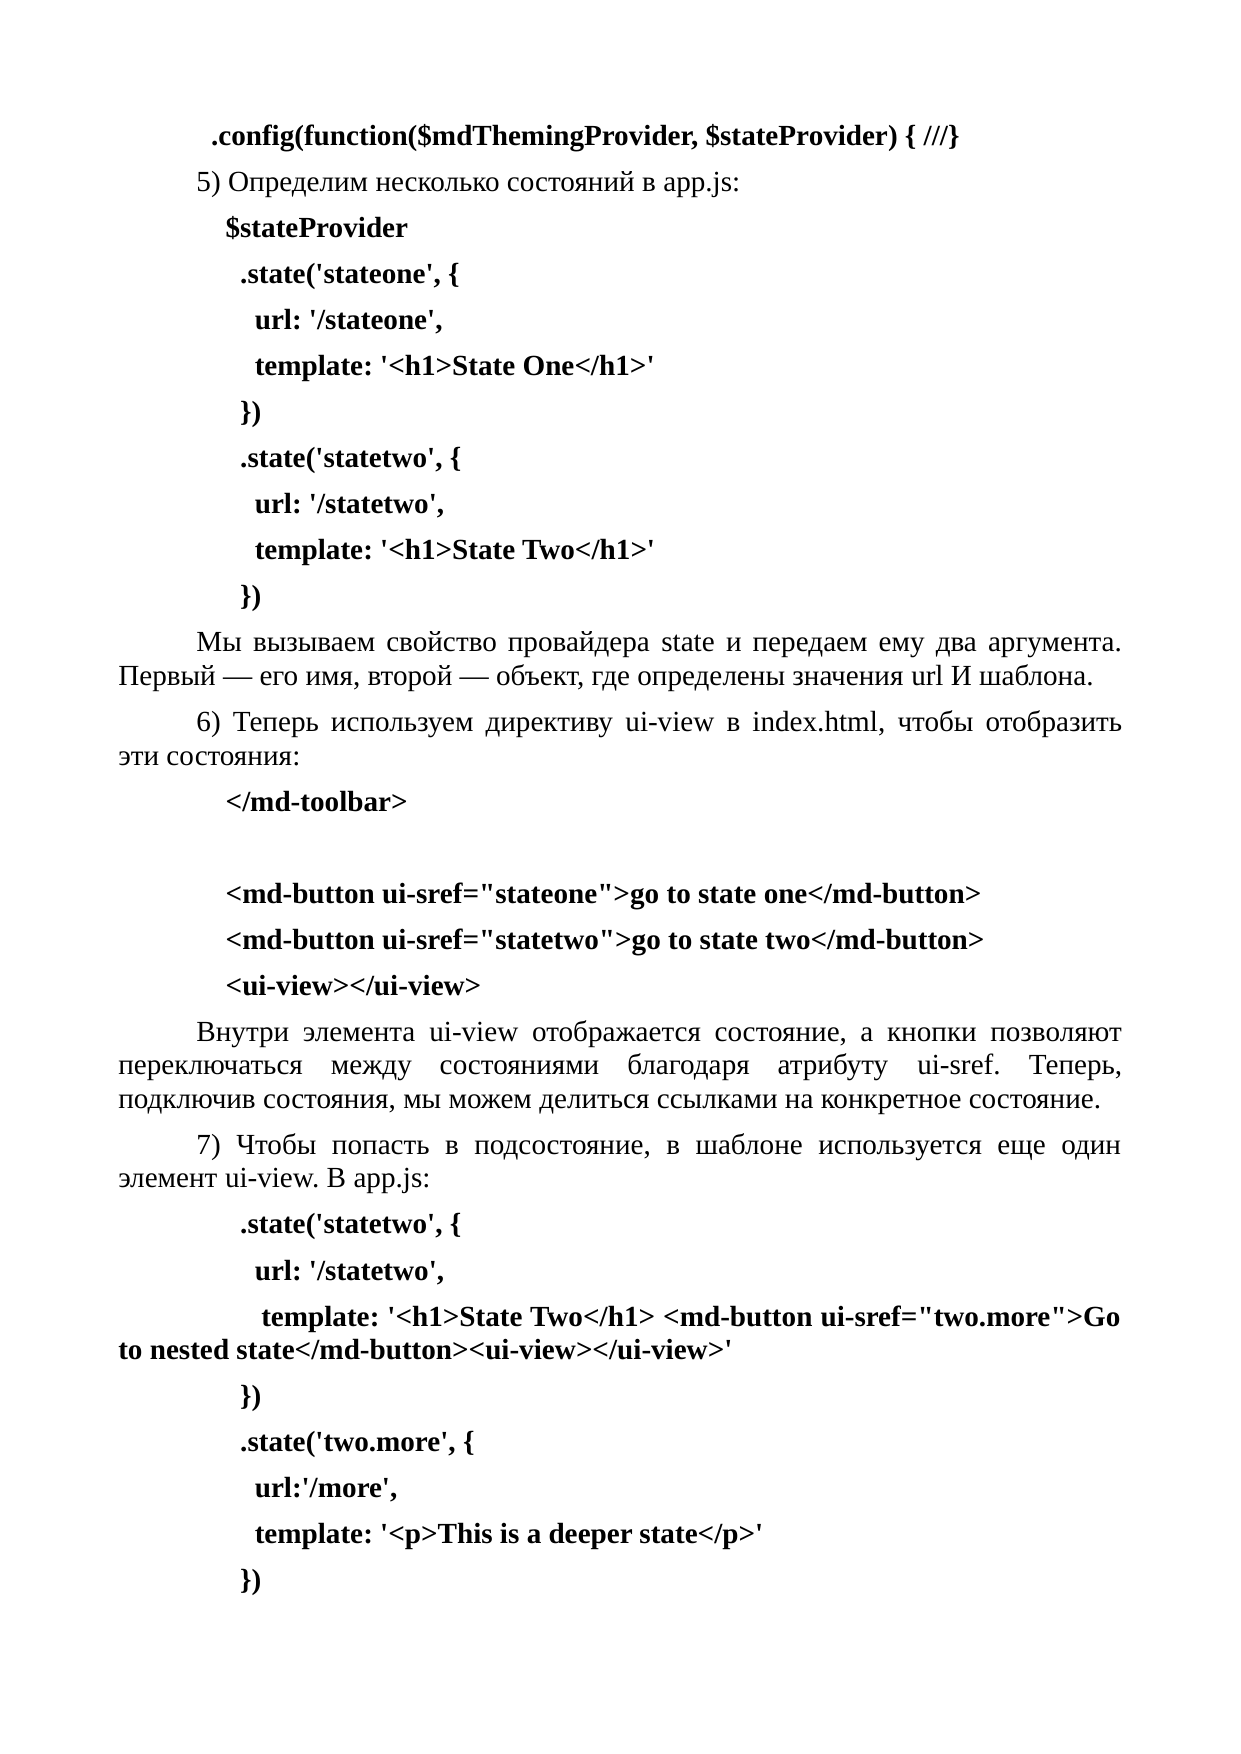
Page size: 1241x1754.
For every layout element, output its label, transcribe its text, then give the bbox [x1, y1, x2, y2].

text .config(function($mdThemingProvider, $stateProvider) { ///} [118, 118, 1122, 152]
text template: '<p>This is a deeper state</p>' [118, 1516, 1122, 1550]
text 5) Определим несколько состояний в app.js: [118, 164, 1122, 198]
text template: '<h1>State Two</h1> <md-button ui-sref="two.more">Go to nested state</md-button><ui-view></ui-view>' [118, 1299, 1122, 1366]
text <md-button ui-sref="stateone">go to state one</md-button> [118, 876, 1122, 909]
text template: '<h1>State One</h1>' [118, 348, 1122, 382]
text $stateProvider [118, 210, 1122, 244]
text Мы вызываем свойство провайдера state и передаем ему два аргумента. Первый — его имя, второй — объект, где определены значения url И шаблона. [118, 624, 1122, 692]
text 6) Теперь используем директиву ui-view в index.html, чтобы отобразить эти состояния: [118, 704, 1122, 771]
text .state('statetwo', { [118, 1207, 1122, 1240]
text template: '<h1>State Two</h1>' [118, 532, 1122, 566]
text }) [118, 1562, 1122, 1596]
text .state('stateone', { [118, 256, 1122, 290]
text }) [118, 394, 1122, 428]
text url:'/more', [118, 1470, 1122, 1504]
text .state('two.more', { [118, 1424, 1122, 1458]
text </md-toolbar> [118, 784, 1122, 817]
text 7) Чтобы попасть в подсостояние, в шаблоне используется еще один элемент ui-view. В app.js: [118, 1127, 1122, 1194]
text Внутри элемента ui-view отображается состояние, а кнопки позволяют переключаться между состояниями благодаря атрибуту ui-sref. Теперь, подключив состояния, мы можем делиться ссылками на конкретное состояние. [118, 1014, 1122, 1114]
text url: '/statetwo', [118, 1253, 1122, 1286]
text url: '/stateone', [118, 302, 1122, 336]
text .state('statetwo', { [118, 440, 1122, 474]
text }) [118, 1378, 1122, 1412]
text }) [118, 578, 1122, 612]
text <ui-view></ui-view> [118, 968, 1122, 1001]
text <md-button ui-sref="statetwo">go to state two</md-button> [118, 922, 1122, 955]
text url: '/statetwo', [118, 486, 1122, 520]
